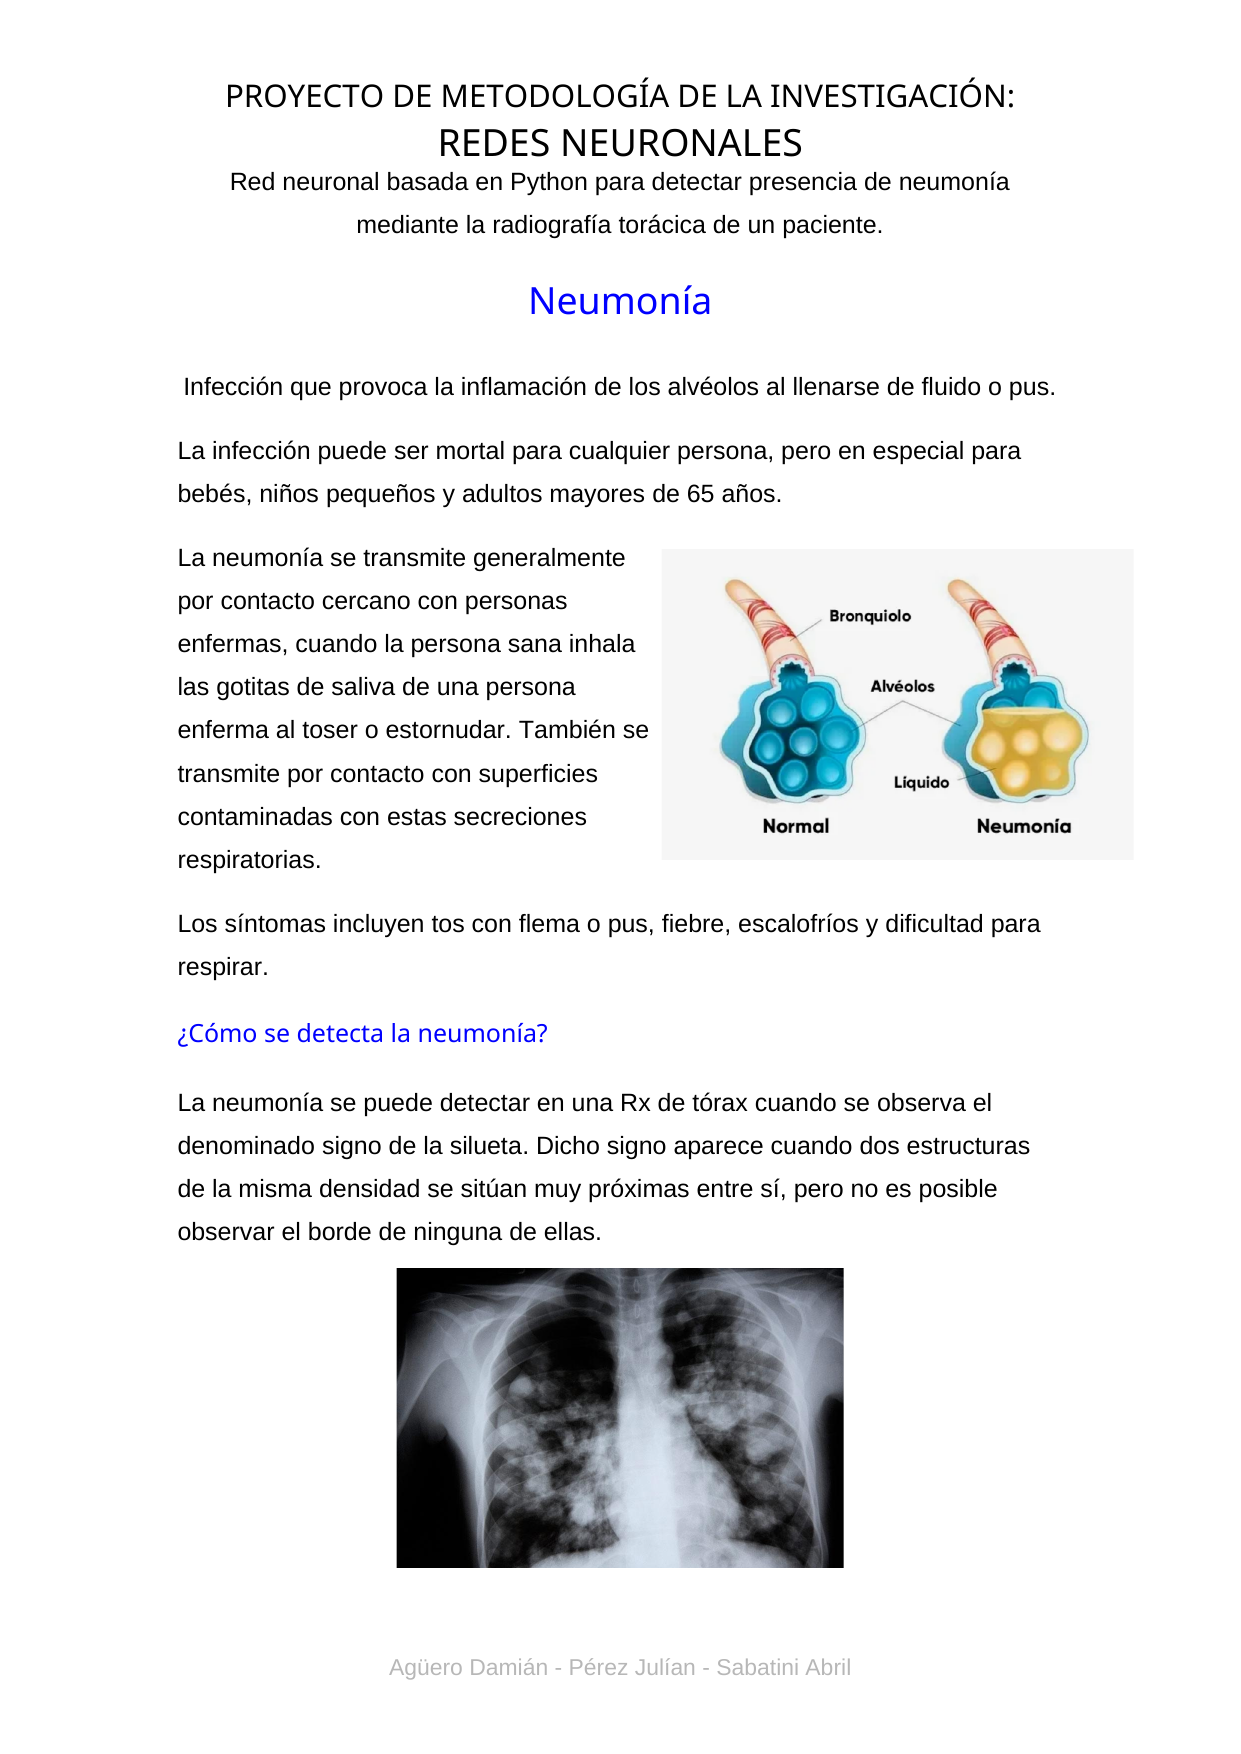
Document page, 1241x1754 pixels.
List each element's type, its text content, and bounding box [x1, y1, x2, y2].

picture [396, 1268, 844, 1568]
text La neumonía se puede detectar en una Rx de tórax cuando se observa el denominado signo de la silueta. Dicho signo aparece cuando dos estructuras de la misma densidad se sitúan muy próximas entre sí, pero no es posible observar el borde de ninguna de ellas. [177, 1088, 1063, 1246]
text Neumonía [177, 274, 1063, 326]
text La neumonía se transmite generalmente por contacto cercano con personas enfermas, cuando la persona sana inhala las gotitas de saliva de una persona enferma al toser o estornudar. También se transmite por contacto con superficies contaminadas con estas secreciones respiratorias. [177, 543, 1063, 873]
text Los síntomas incluyen tos con flema o pus, fiebre, escalofríos y dificultad para respirar. [177, 909, 1063, 981]
text ¿Cómo se detecta la neumonía? [177, 1016, 1063, 1050]
text Infección que provoca la inflamación de los alvéolos al llenarse de fluido o pus. [177, 372, 1063, 401]
picture [661, 549, 1134, 860]
text Red neuronal basada en Python para detectar presencia de neumonía mediante la radiografía torácica de un paciente. [177, 167, 1063, 239]
text La infección puede ser mortal para cualquier persona, pero en especial para bebés, niños pequeños y adultos mayores de 65 años. [177, 436, 1063, 508]
